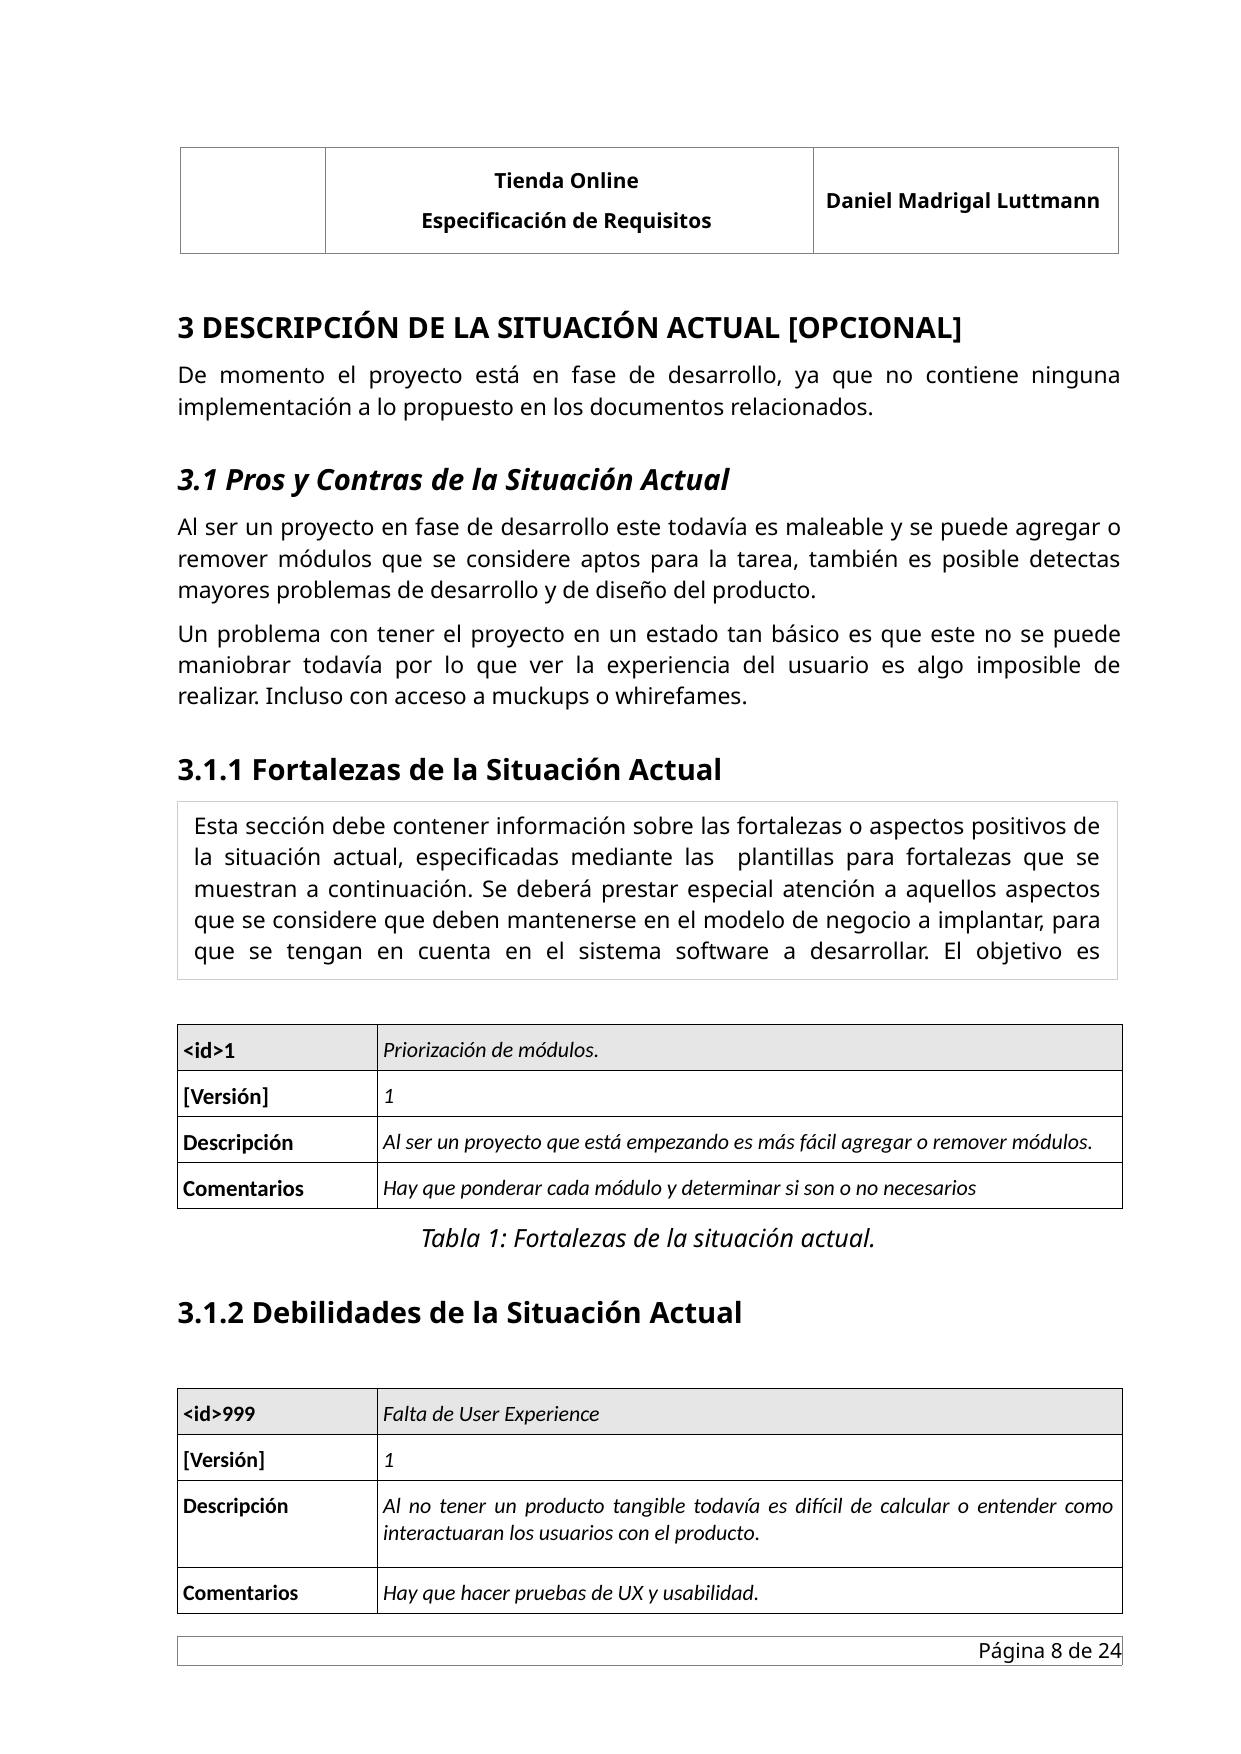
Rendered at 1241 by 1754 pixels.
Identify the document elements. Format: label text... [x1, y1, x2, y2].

table_cell [Versión] [178, 1435, 377, 1480]
table_cell Comentarios [178, 1568, 377, 1613]
table_cell Comentarios [178, 1163, 377, 1208]
table_cell Descripción [178, 1117, 377, 1162]
table_cell Descripción [178, 1481, 377, 1567]
table_cell Al no tener un producto tangible todavía es difícil de calcular o entender como interactuaran los usuarios con el producto. [378, 1481, 1122, 1567]
table_cell Hay que hacer pruebas de UX y usabilidad. [378, 1568, 1122, 1613]
table_cell 1 [378, 1071, 1122, 1116]
text Un problema con tener el proyecto en un estado tan básico es que este no se puede maniobrar todavía por lo que ver la experiencia del usuario es algo imposible de realizar. Incluso con acceso a muckups o whirefames. [177, 618, 1122, 711]
subtitle DESCRIPCIÓN DE LA SITUACIÓN ACTUAL [OPCIONAL] [177, 307, 1122, 347]
text Tabla 1: Fortalezas de la situación actual. [177, 1221, 1122, 1255]
subtitle Fortalezas de la Situación Actual [177, 749, 1122, 788]
text Esta sección debe contener información sobre las fortalezas o aspectos positivos de la situación actual, especificadas mediante las plantillas para fortalezas que se muestran a continuación. Se deberá prestar especial atención a aquellos aspectos que se considere que deben mantenerse en el modelo de negocio a implantar, para que se tengan en cuenta en el sistema software a desarrollar. El objetivo es mantener aquellas buenas prácticas que se considere oportuno en el nuevo sistema a desarrollar. [194, 810, 1101, 971]
subtitle Pros y Contras de la Situación Actual [177, 459, 1122, 499]
table_cell [Versión] [178, 1071, 377, 1116]
table_header Falta de User Experience [378, 1389, 1122, 1434]
table_header Priorización de módulos. [378, 1025, 1122, 1070]
text Al ser un proyecto en fase de desarrollo este todavía es maleable y se puede agregar o remover módulos que se considere aptos para la tarea, también es posible detectas mayores problemas de desarrollo y de diseño del producto. [177, 511, 1122, 605]
table_cell Hay que ponderar cada módulo y determinar si son o no necesarios [378, 1163, 1122, 1208]
text De momento el proyecto está en fase de desarrollo, ya que no contiene ninguna implementación a lo propuesto en los documentos relacionados. [177, 359, 1122, 422]
subtitle Debilidades de la Situación Actual [177, 1292, 1122, 1332]
table_header <id>1 [178, 1025, 377, 1070]
table_header <id>999 [178, 1389, 377, 1434]
table_cell 1 [378, 1435, 1122, 1480]
table_cell Al ser un proyecto que está empezando es más fácil agregar o remover módulos. [378, 1117, 1122, 1162]
